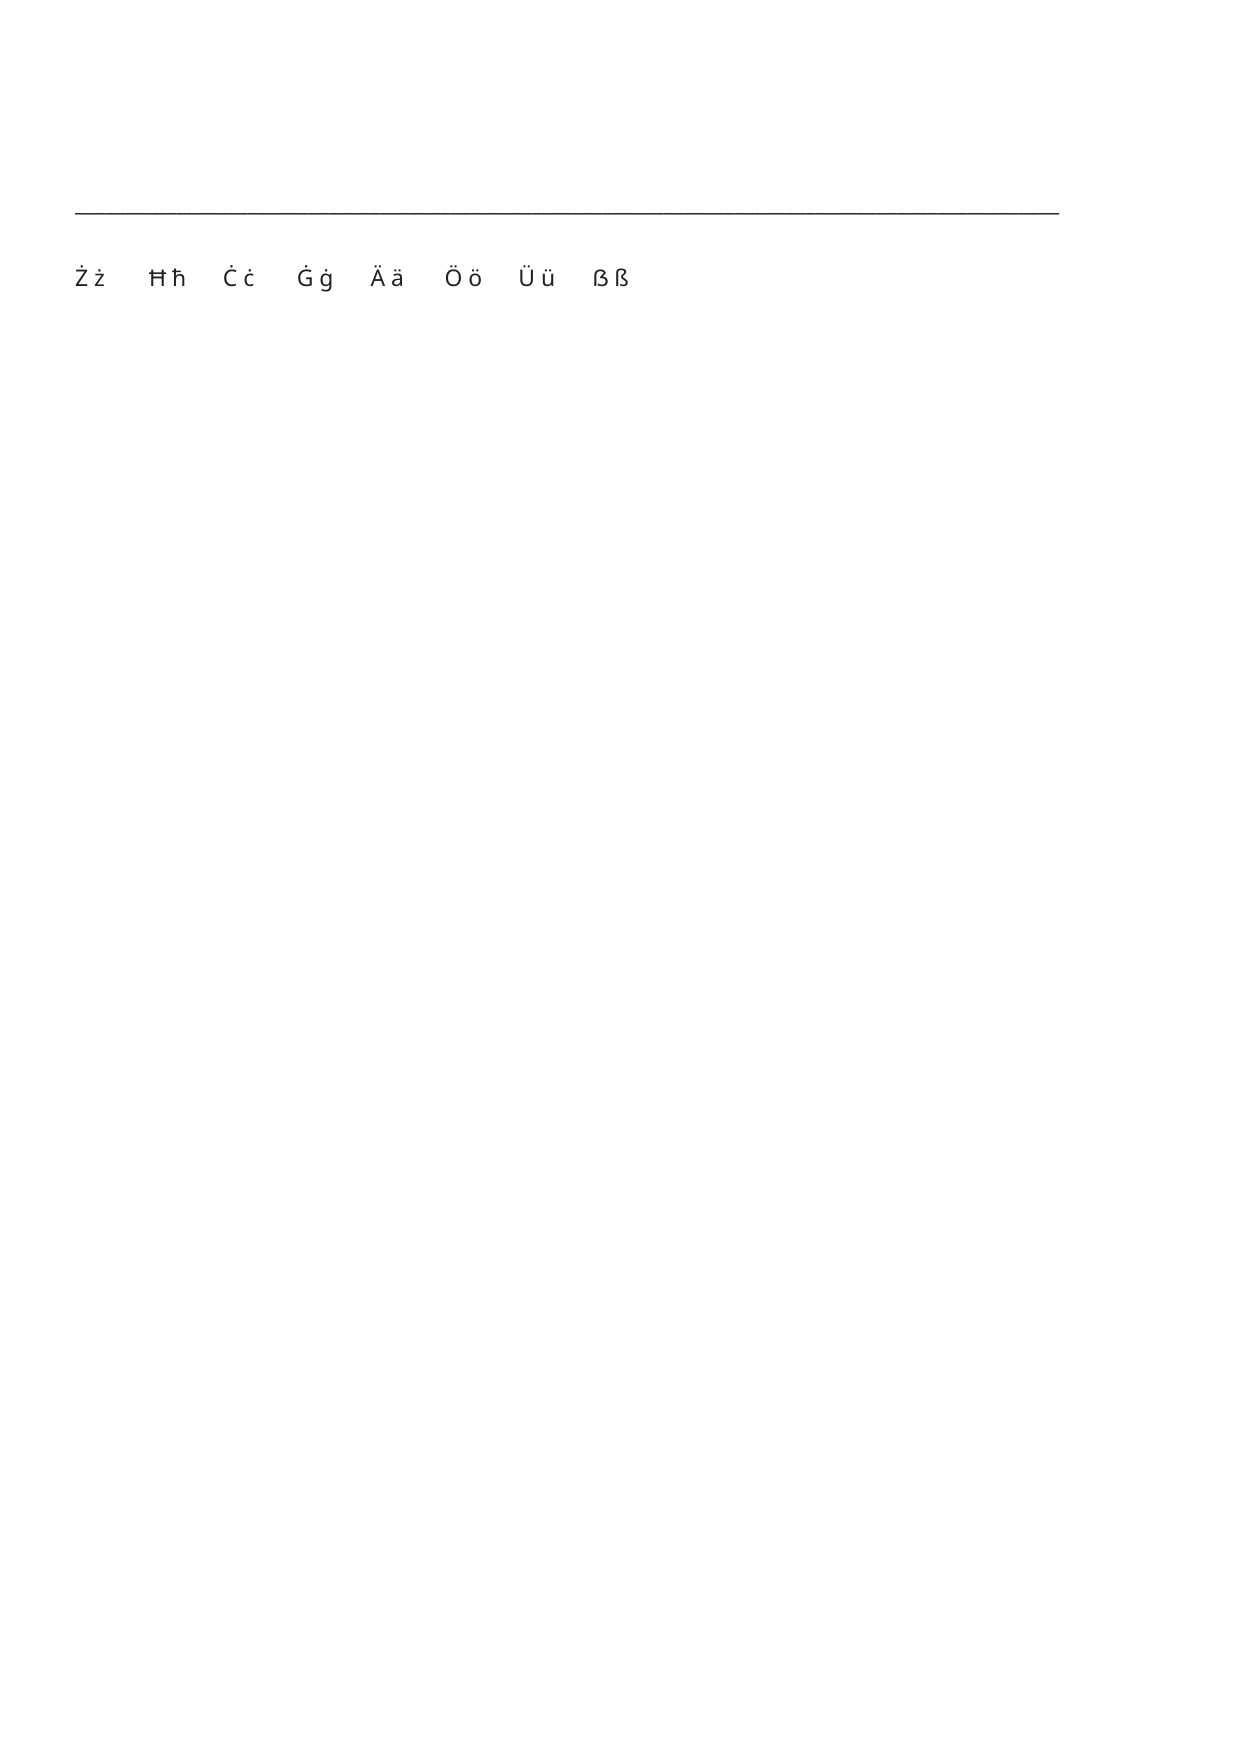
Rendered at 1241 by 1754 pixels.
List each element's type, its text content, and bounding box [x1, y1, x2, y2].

text Ż ż Ħ ħ Ċ ċ Ġ ġ Ä ä Ö ö Ü ü ẞ ß [75, 261, 1165, 293]
text _________________________________________________________________________________________________ [75, 187, 1165, 218]
